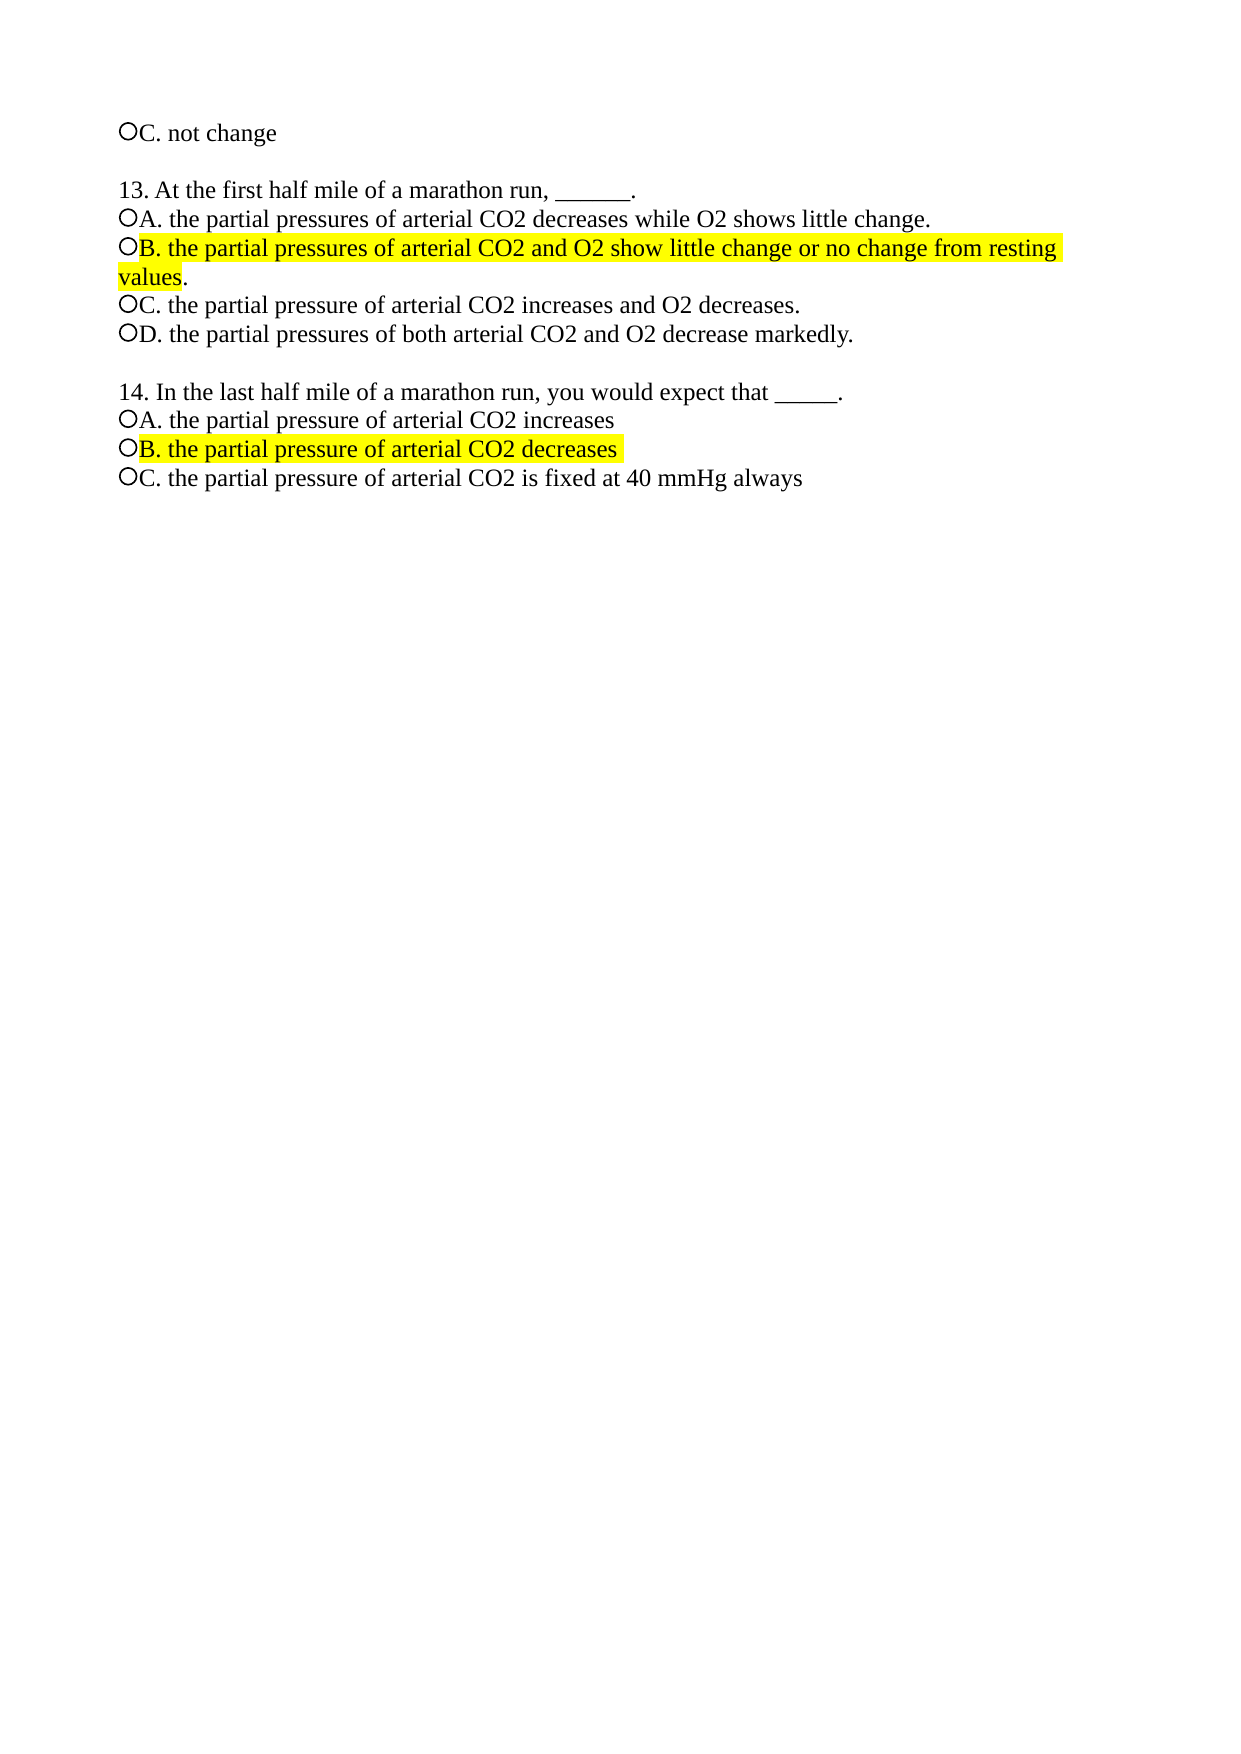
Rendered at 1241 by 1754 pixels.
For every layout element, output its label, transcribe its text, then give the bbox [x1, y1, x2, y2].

text B. the partial pressures of arterial CO2 and O2 show little change or no change from resting values. [118, 233, 1122, 291]
text C. the partial pressure of arterial CO2 is fixed at 40 mmHg always [118, 463, 1122, 492]
text B. the partial pressure of arterial CO2 decreases [118, 434, 1122, 463]
text A. the partial pressures of arterial CO2 decreases while O2 shows little change. [118, 204, 1122, 233]
text C. not change [118, 118, 1122, 147]
text D. the partial pressures of both arterial CO2 and O2 decrease markedly. [118, 319, 1122, 348]
text 14. In the last half mile of a marathon run, you would expect that _____. [118, 377, 1122, 406]
text 13. At the first half mile of a marathon run, ______. [118, 176, 1122, 204]
text A. the partial pressure of arterial CO2 increases [118, 406, 1122, 434]
text C. the partial pressure of arterial CO2 increases and O2 decreases. [118, 291, 1122, 319]
